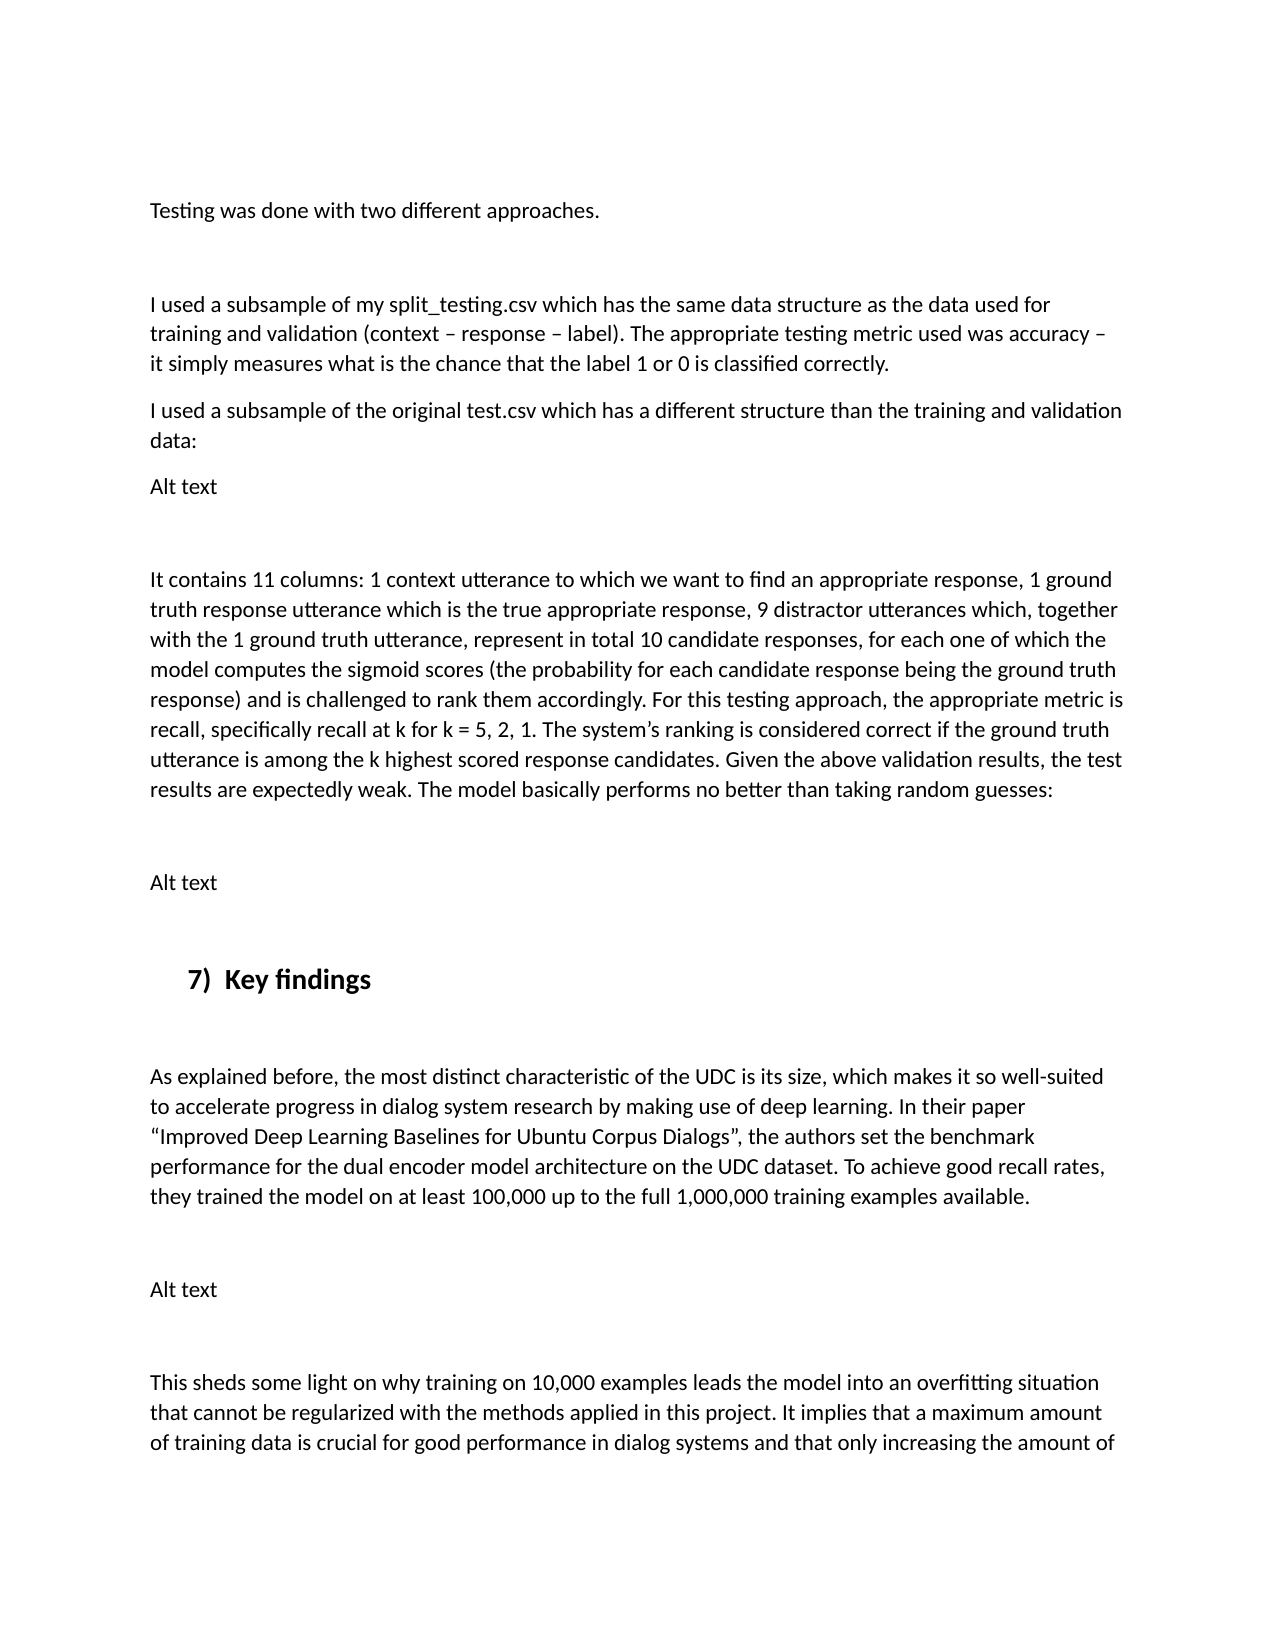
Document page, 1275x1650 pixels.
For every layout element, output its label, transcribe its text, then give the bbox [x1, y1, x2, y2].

text Testing was done with two different approaches. [150, 197, 1125, 224]
text As explained before, the most distinct characteristic of the UDC is its size, which makes it so well-suited to accelerate progress in dialog system research by making use of deep learning. In their paper “Improved Deep Learning Baselines for Ubuntu Corpus Dialogs”, the authors set the benchmark performance for the dual encoder model architecture on the UDC dataset. To achieve good recall rates, they trained the model on at least 100,000 up to the full 1,000,000 training examples available. [150, 1062, 1125, 1210]
text I used a subsample of the original test.csv which has a different structure than the training and validation data: [150, 396, 1125, 454]
text It contains 11 columns: 1 context utterance to which we want to find an appropriate response, 1 ground truth response utterance which is the true appropriate response, 9 distractor utterances which, together with the 1 ground truth utterance, represent in total 10 candidate responses, for each one of which the model computes the sigmoid scores (the probability for each candidate response being the ground truth response) and is challenged to rank them accordingly. For this testing approach, the appropriate metric is recall, specifically recall at k for k = 5, 2, 1. The system’s ranking is considered correct if the ground truth utterance is among the k highest scored response candidates. Given the above validation results, the test results are expectedly weak. The model basically performs no better than taking random guesses: [150, 566, 1125, 803]
text Alt text [150, 472, 1125, 501]
text Alt text [150, 1275, 1125, 1303]
text This sheds some light on why training on 10,000 examples leads the model into an overfitting situation that cannot be regularized with the methods applied in this project. It implies that a maximum amount of training data is crucial for good performance in dialog systems and that only increasing the amount of [150, 1368, 1125, 1456]
list Key findings [187, 961, 1125, 997]
text I used a subsample of my split_testing.csv which has the same data structure as the data used for training and validation (context – response – label). The appropriate testing metric used was accuracy – it simply measures what is the chance that the label 1 or 0 is classified correctly. [150, 290, 1125, 377]
text Alt text [150, 868, 1125, 896]
